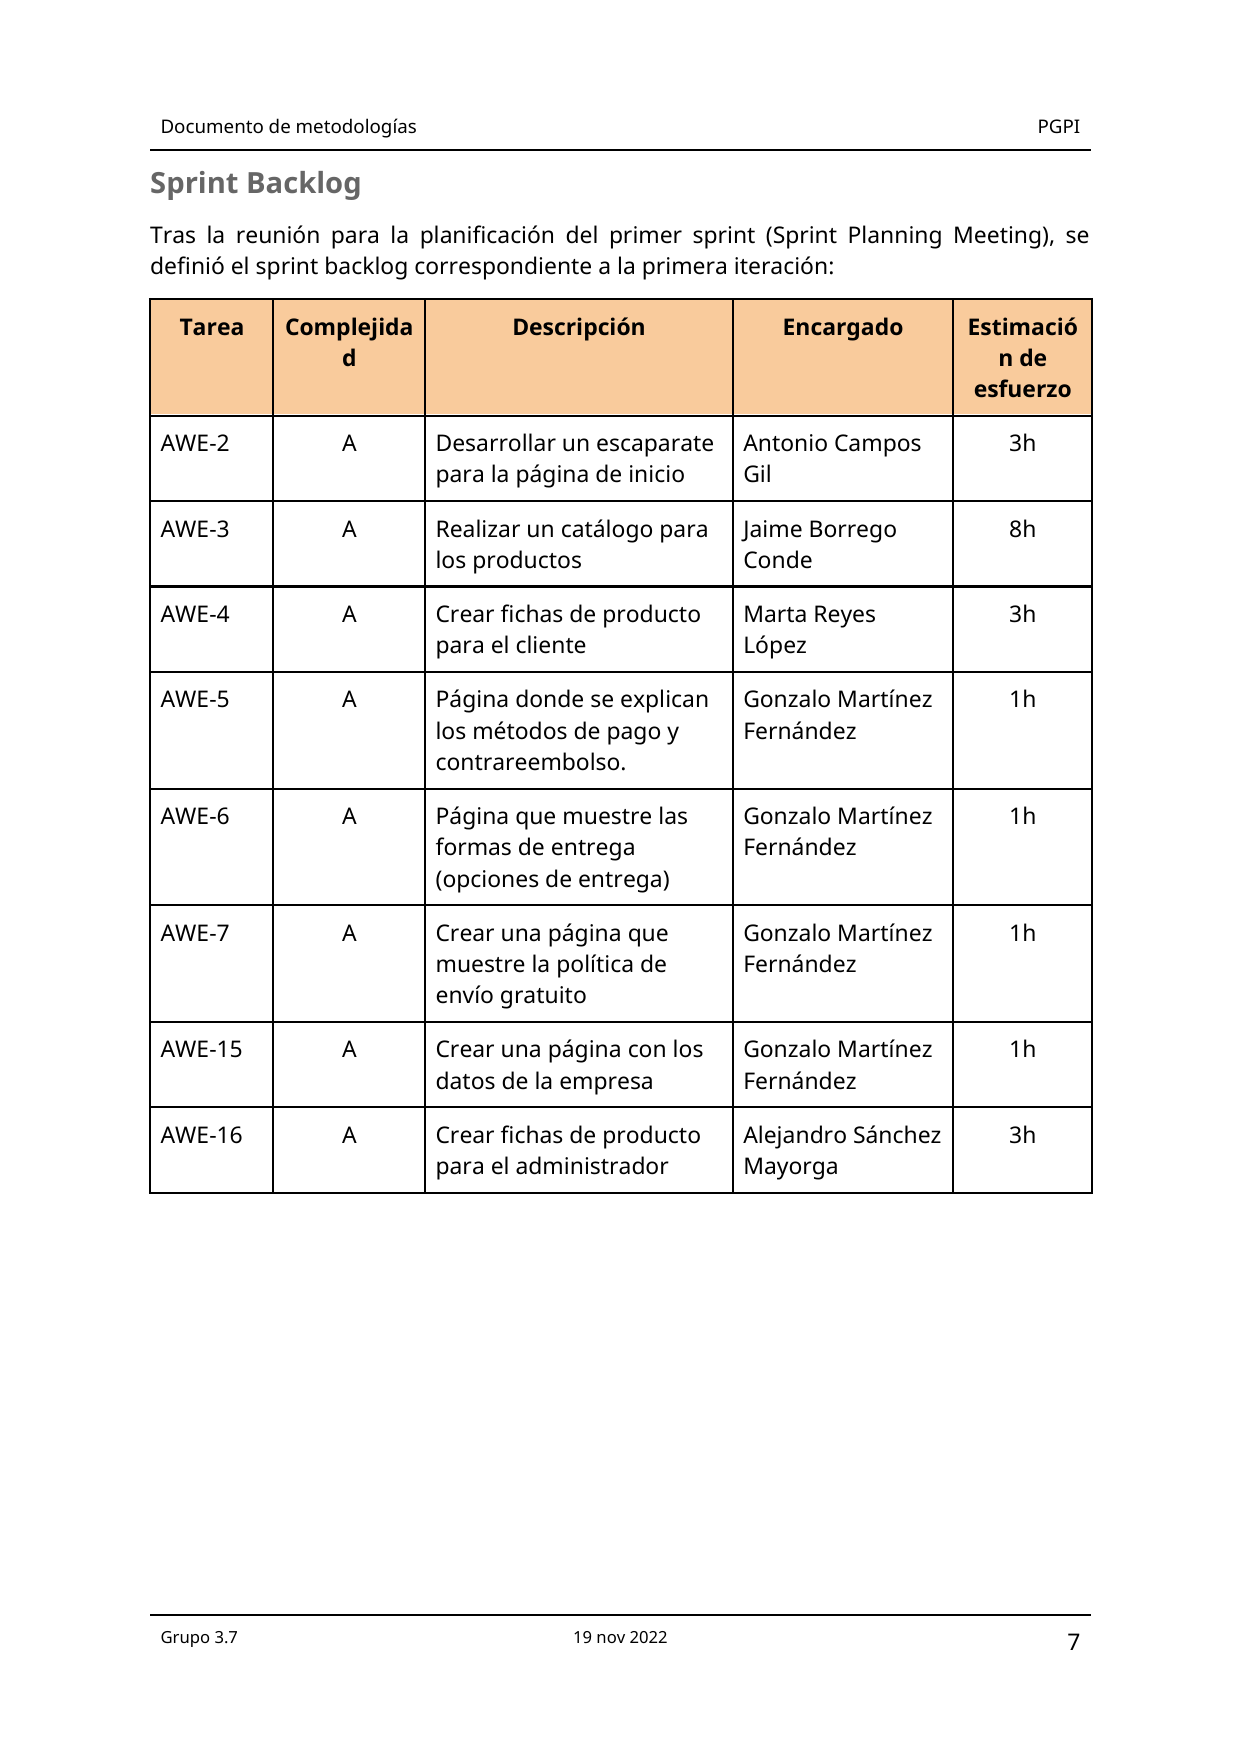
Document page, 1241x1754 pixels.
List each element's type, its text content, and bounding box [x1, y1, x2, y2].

table_cell Gonzalo Martínez Fernández [734, 906, 952, 1021]
table_cell Crear una página que muestre la política de envío gratuito [426, 906, 732, 1021]
table_cell 1h [954, 673, 1091, 787]
table_cell A [274, 1108, 424, 1192]
table_cell A [274, 588, 424, 671]
table_cell AWE-7 [151, 906, 272, 1021]
table_cell A [274, 502, 424, 585]
table_cell Antonio Campos Gil [734, 417, 952, 500]
table_cell 8h [954, 502, 1091, 585]
table_cell A [274, 1023, 424, 1106]
table_cell AWE-3 [151, 502, 272, 585]
table_cell 1h [954, 790, 1091, 904]
table_cell Crear una página con los datos de la empresa [426, 1023, 732, 1106]
table_cell Gonzalo Martínez Fernández [734, 673, 952, 787]
text Tras la reunión para la planificación del primer sprint (Sprint Planning Meeting), se definió el sprint backlog correspondiente a la primera iteración: [150, 219, 1090, 281]
table_cell Crear fichas de producto para el cliente [426, 588, 732, 671]
table_cell Jaime Borrego Conde [734, 502, 952, 585]
table_cell AWE-16 [151, 1108, 272, 1192]
table_header Tarea [151, 300, 272, 414]
table_cell AWE-15 [151, 1023, 272, 1106]
table_cell Gonzalo Martínez Fernández [734, 1023, 952, 1106]
table_cell Gonzalo Martínez Fernández [734, 790, 952, 904]
table_cell 1h [954, 906, 1091, 1021]
table_cell Realizar un catálogo para los productos [426, 502, 732, 585]
table_header Complejidad [274, 300, 424, 414]
table_header Descripción [426, 300, 732, 414]
table_header Encargado [734, 300, 952, 414]
table_cell AWE-5 [151, 673, 272, 787]
table_cell Marta Reyes López [734, 588, 952, 671]
table_cell Crear fichas de producto para el administrador [426, 1108, 732, 1192]
table_cell 3h [954, 417, 1091, 500]
table_header Estimación de esfuerzo [954, 300, 1091, 414]
table_cell 1h [954, 1023, 1091, 1106]
table_cell A [274, 417, 424, 500]
table_cell 3h [954, 588, 1091, 671]
table_cell AWE-2 [151, 417, 272, 500]
table_cell Desarrollar un escaparate para la página de inicio [426, 417, 732, 500]
table_cell AWE-4 [151, 588, 272, 671]
table_cell A [274, 673, 424, 787]
table_cell Página que muestre las formas de entrega (opciones de entrega) [426, 790, 732, 904]
table_cell Página donde se explican los métodos de pago y contrareembolso. [426, 673, 732, 787]
table_cell AWE-6 [151, 790, 272, 904]
table_cell 3h [954, 1108, 1091, 1192]
table_cell A [274, 906, 424, 1021]
table_cell A [274, 790, 424, 904]
table_cell Alejandro Sánchez Mayorga [734, 1108, 952, 1192]
subtitle Sprint Backlog [150, 162, 1090, 202]
